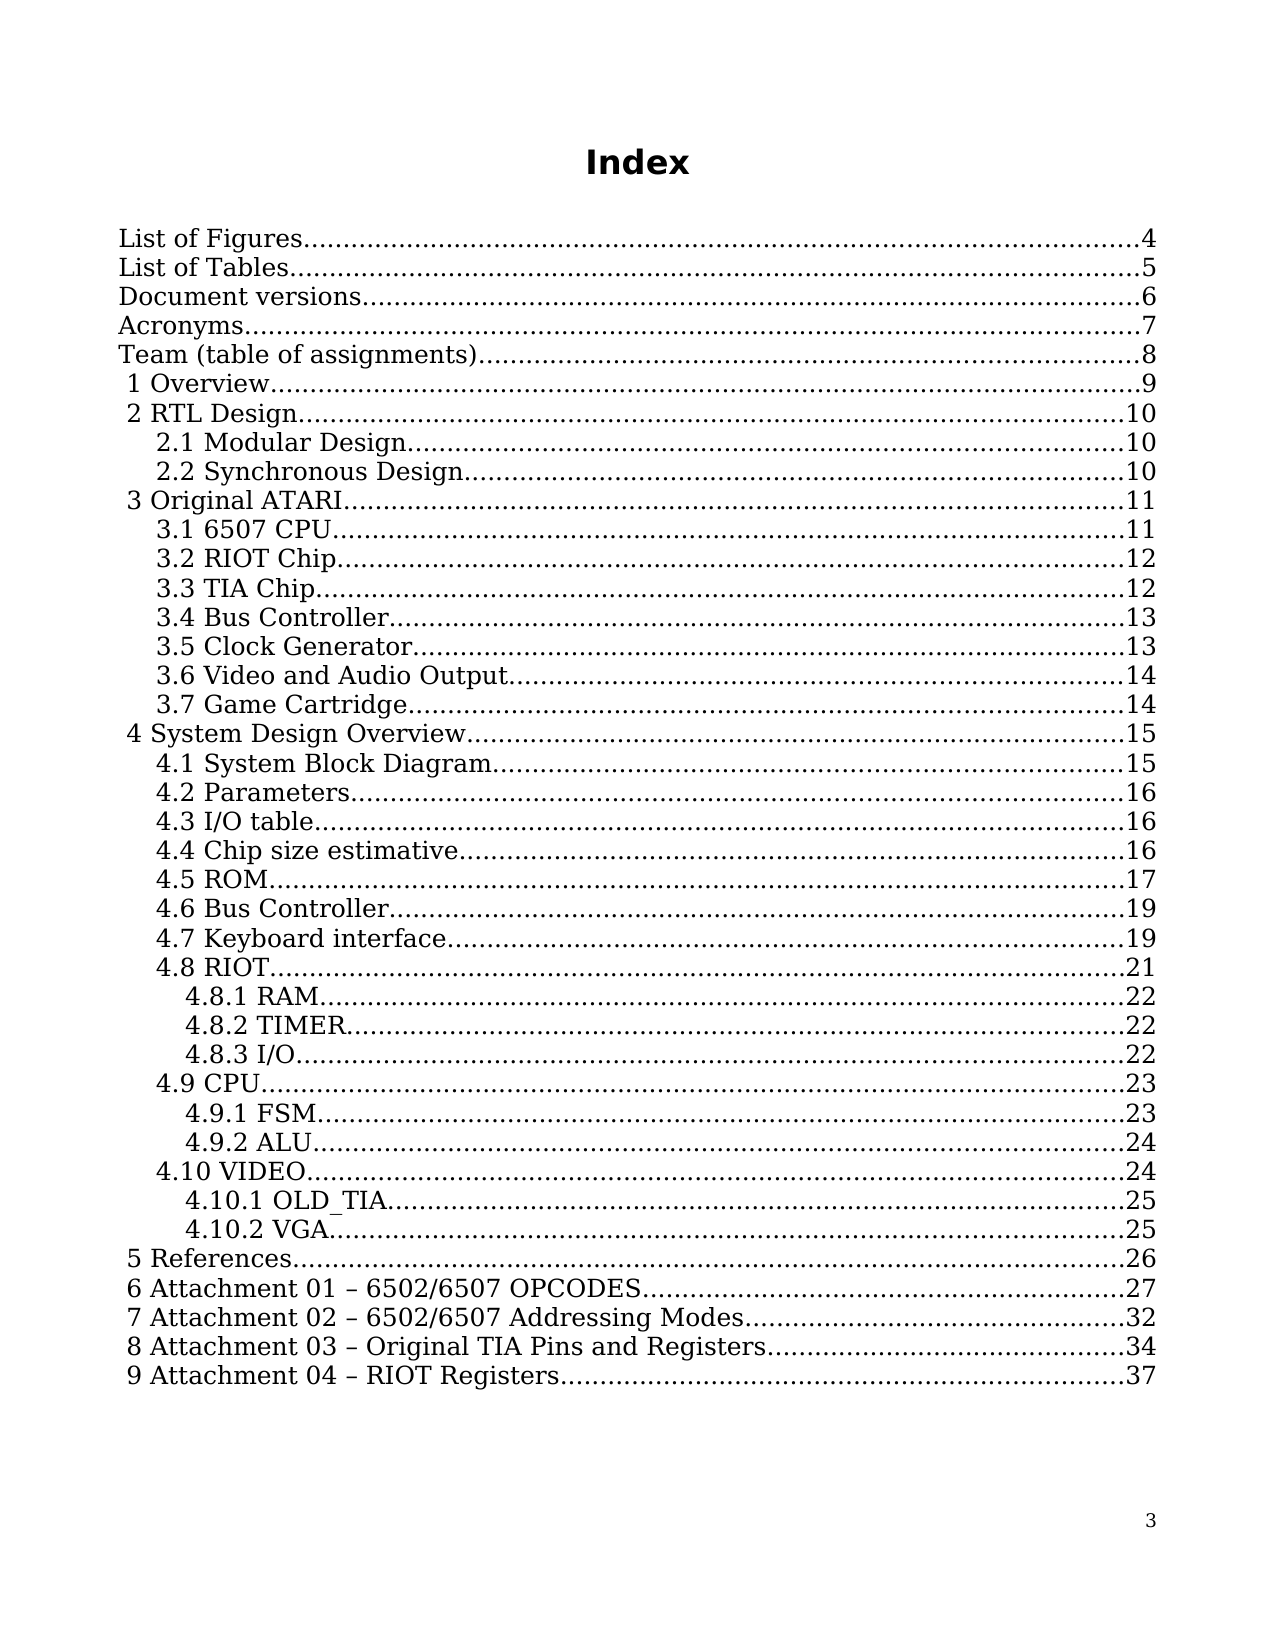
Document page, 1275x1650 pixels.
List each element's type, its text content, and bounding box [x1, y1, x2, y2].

text 4.10.1 OLD_TIA 25 [177, 1186, 1157, 1216]
text 4.7 Keyboard interface 19 [148, 924, 1157, 953]
text 3.7 Game Cartridge 14 [148, 691, 1157, 720]
text 3.6 Video and Audio Output 14 [148, 661, 1157, 691]
text 4.8.1 RAM 22 [177, 982, 1157, 1011]
text Index [118, 143, 1157, 182]
text 4.5 ROM 17 [148, 866, 1157, 895]
text 4.9.1 FSM 23 [177, 1099, 1157, 1128]
text 4.8 RIOT 21 [148, 953, 1157, 982]
text 4 System Design Overview 15 [118, 720, 1157, 749]
text 3.1 6507 CPU 11 [148, 516, 1157, 545]
text 3.3 TIA Chip 12 [148, 574, 1157, 603]
text 4.9.2 ALU 24 [177, 1128, 1157, 1157]
text 4.8.2 TIMER 22 [177, 1011, 1157, 1041]
text 1 Overview 9 [118, 370, 1157, 399]
text 4.10.2 VGA 25 [177, 1216, 1157, 1245]
text 4.4 Chip size estimative 16 [148, 836, 1157, 866]
text 6 Attachment 01 – 6502/6507 OPCODES 27 [118, 1274, 1157, 1303]
text 2.2 Synchronous Design 10 [148, 457, 1157, 486]
text 3 Original ATARI 11 [118, 486, 1157, 516]
text 9 Attachment 04 – RIOT Registers 37 [118, 1361, 1157, 1391]
text 3.2 RIOT Chip 12 [148, 545, 1157, 574]
text 2.1 Modular Design 10 [148, 428, 1157, 457]
text 4.8.3 I/O 22 [177, 1041, 1157, 1070]
text 2 RTL Design 10 [118, 399, 1157, 428]
text 8 Attachment 03 – Original TIA Pins and Registers 34 [118, 1332, 1157, 1361]
text Acronyms 7 [118, 311, 1157, 341]
text 4.6 Bus Controller 19 [148, 895, 1157, 924]
text List of Tables 5 [118, 253, 1157, 282]
text 4.1 System Block Diagram 15 [148, 749, 1157, 778]
text Document versions 6 [118, 282, 1157, 311]
text 7 Attachment 02 – 6502/6507 Addressing Modes 32 [118, 1303, 1157, 1332]
text Team (table of assignments) 8 [118, 341, 1157, 370]
text 4.9 CPU 23 [148, 1070, 1157, 1099]
text 3.5 Clock Generator 13 [148, 632, 1157, 661]
text 4.3 I/O table 16 [148, 807, 1157, 836]
text 4.10 VIDEO 24 [148, 1157, 1157, 1186]
text 5 References 26 [118, 1245, 1157, 1274]
text List of Figures 4 [118, 224, 1157, 253]
text 4.2 Parameters 16 [148, 778, 1157, 807]
text 3.4 Bus Controller 13 [148, 603, 1157, 632]
